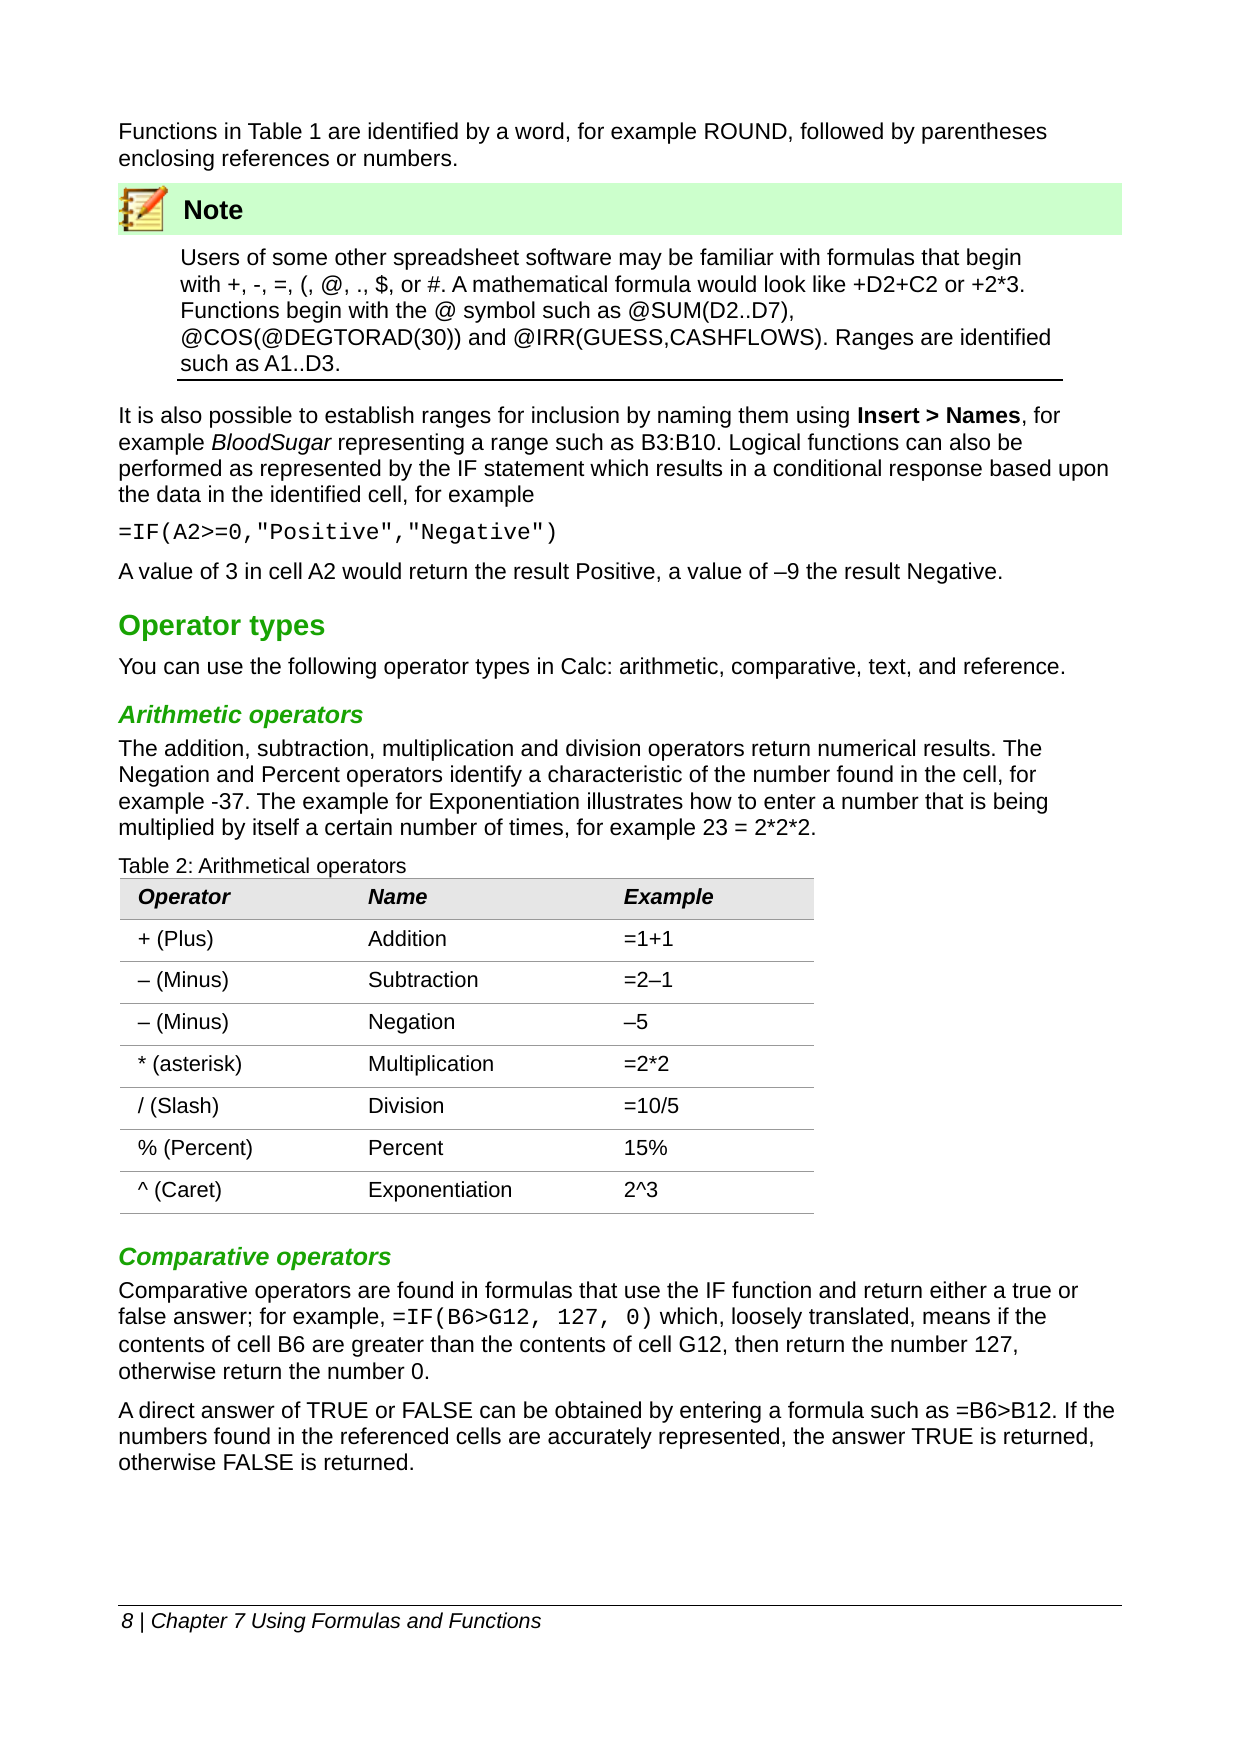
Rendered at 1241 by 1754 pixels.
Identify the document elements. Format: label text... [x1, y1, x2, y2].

table_cell Addition [350, 920, 606, 961]
text Table 2: Arithmetical operators [118, 853, 1122, 877]
text Users of some other spreadsheet software may be familiar with formulas that begin with +, -, =, (, @, ., $, or #. A mathematical formula would look like +D2+C2 or +2*3. Functions begin with the @ symbol such as @SUM(D2..D7), @COS(@DEGTORAD(30)) and @IRR(GUESS,CASHFLOWS). Ranges are identified such as A1..D3. [177, 241, 1063, 379]
picture [119, 184, 170, 235]
table_cell –5 [606, 1004, 814, 1045]
table_cell 2^3 [606, 1172, 814, 1212]
table_header Operator [120, 879, 350, 919]
subtitle Comparative operators [118, 1242, 1122, 1271]
table_cell =10/5 [606, 1088, 814, 1129]
table_cell Exponentiation [350, 1172, 606, 1212]
table_cell Subtraction [350, 962, 606, 1003]
subtitle Note [118, 183, 1122, 235]
table_cell ^ (Caret) [120, 1172, 350, 1212]
table_cell Negation [350, 1004, 606, 1045]
text It is also possible to establish ranges for inclusion by naming them using Insert > Names, for example BloodSugar representing a range such as B3:B10. Logical functions can also be performed as represented by the IF statement which results in a conditional response based upon the data in the identified cell, for example [118, 402, 1122, 508]
text Comparative operators are found in formulas that use the IF function and return either a true or false answer; for example, =IF(B6>G12, 127, 0) which, loosely translated, means if the contents of cell B6 are greater than the contents of cell G12, then return the number 127, otherwise return the number 0. [118, 1277, 1122, 1384]
text Functions in Table 1 are identified by a word, for example ROUND, followed by parentheses enclosing references or numbers. [118, 118, 1122, 171]
subtitle Operator types [118, 608, 1122, 641]
table_cell / (Slash) [120, 1088, 350, 1129]
text A direct answer of TRUE or FALSE can be obtained by entering a formula such as =B6>B12. If the numbers found in the referenced cells are accurately represented, the answer TRUE is returned, otherwise FALSE is returned. [118, 1397, 1122, 1476]
table_cell Division [350, 1088, 606, 1129]
text A value of 3 in cell A2 would return the result Positive, a value of –9 the result Negative. [118, 558, 1122, 584]
table_cell =1+1 [606, 920, 814, 961]
table_cell Percent [350, 1130, 606, 1171]
table_cell + (Plus) [120, 920, 350, 961]
table_cell * (asterisk) [120, 1046, 350, 1087]
table_cell 15% [606, 1130, 814, 1171]
table_header Example [606, 879, 814, 919]
table_cell – (Minus) [120, 1004, 350, 1045]
text =IF(A2>=0,"Positive","Negative") [118, 520, 1122, 546]
table_cell % (Percent) [120, 1130, 350, 1171]
text You can use the following operator types in Calc: arithmetic, comparative, text, and reference. [118, 653, 1122, 679]
table_cell =2–1 [606, 962, 814, 1003]
text The addition, subtraction, multiplication and division operators return numerical results. The Negation and Percent operators identify a characteristic of the number found in the cell, for example -37. The example for Exponentiation illustrates how to enter a number that is being multiplied by itself a certain number of times, for example 23 = 2*2*2. [118, 735, 1122, 840]
subtitle Arithmetic operators [118, 700, 1122, 729]
table_header Name [350, 879, 606, 919]
table_cell Multiplication [350, 1046, 606, 1087]
table_cell =2*2 [606, 1046, 814, 1087]
table_cell – (Minus) [120, 962, 350, 1003]
